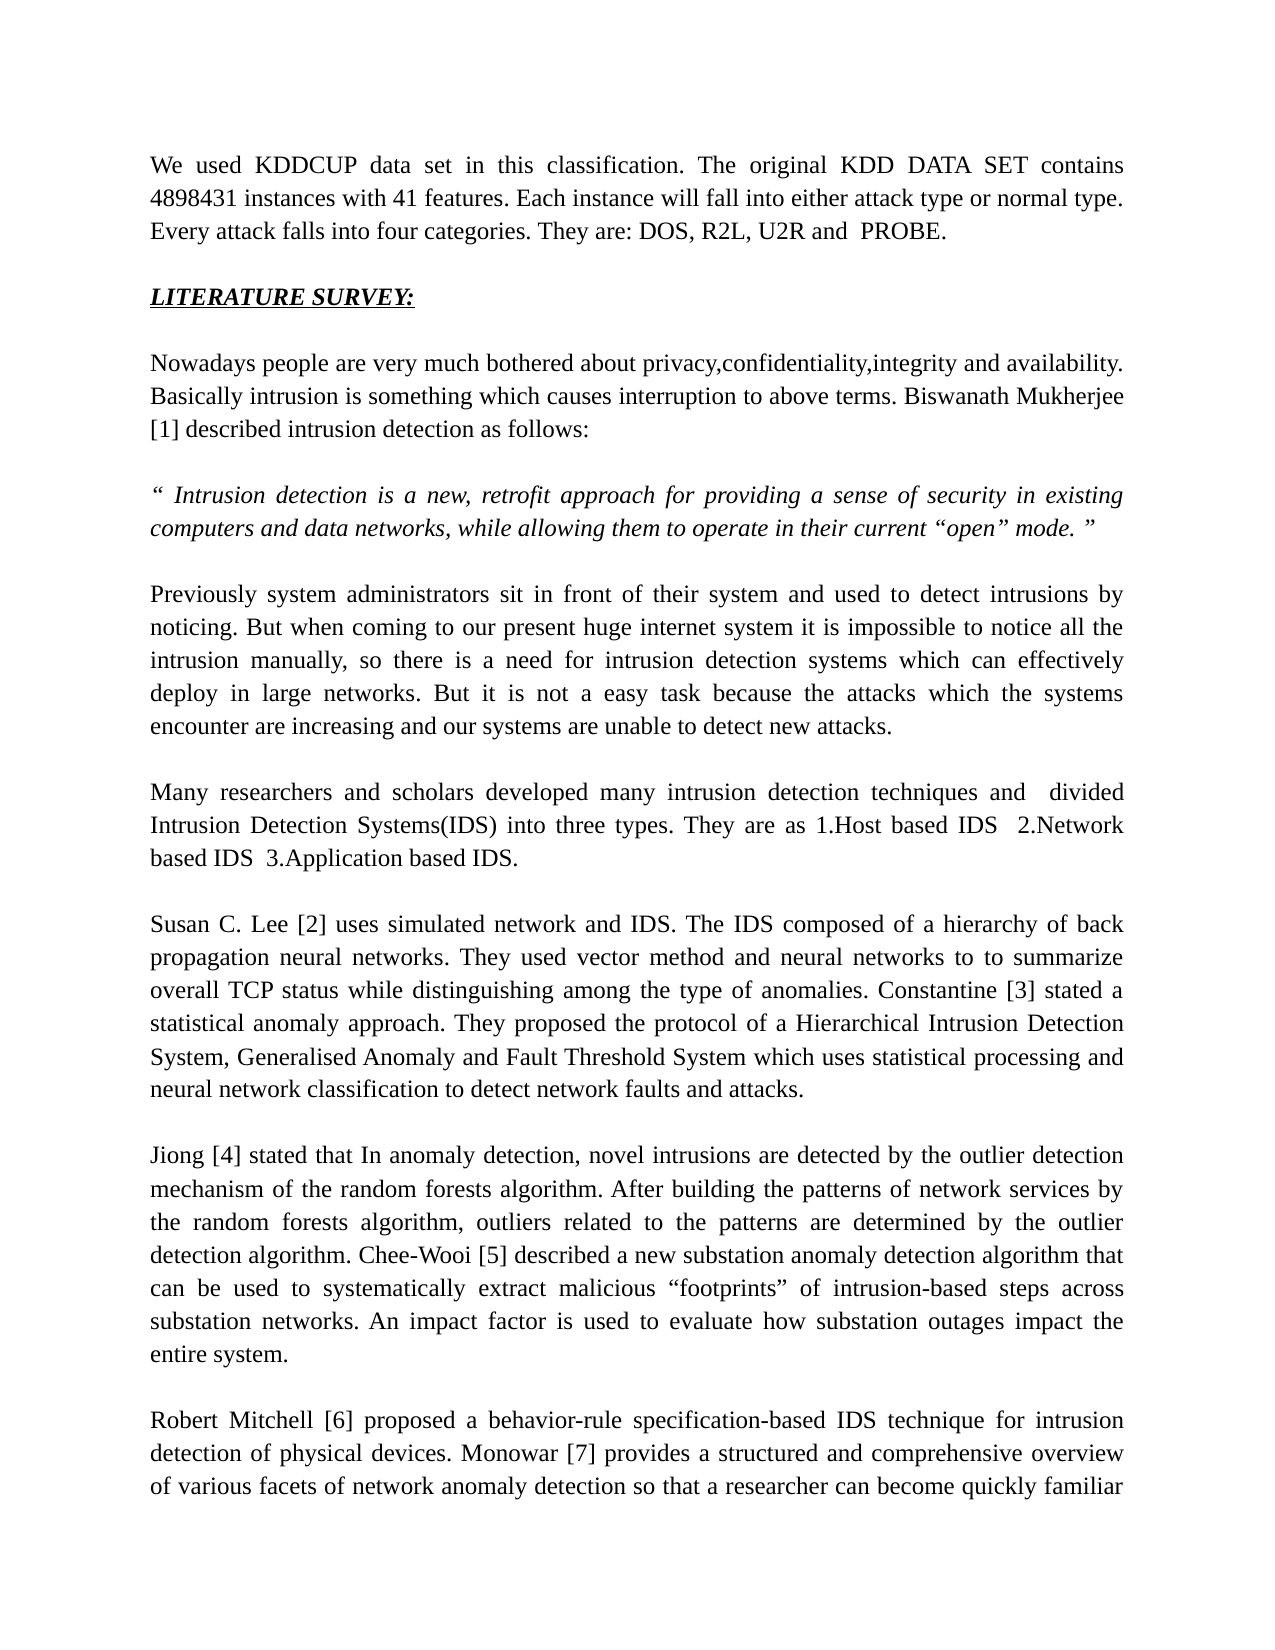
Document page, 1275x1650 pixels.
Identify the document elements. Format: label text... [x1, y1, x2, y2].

text Many researchers and scholars developed many intrusion detection techniques and divided Intrusion Detection Systems(IDS) into three types. They are as 1.Host based IDS 2.Network based IDS 3.Application based IDS. [150, 777, 1125, 872]
text Jiong [4] stated that In anomaly detection, novel intrusions are detected by the outlier detection mechanism of the random forests algorithm. After building the patterns of network services by the random forests algorithm, outliers related to the patterns are determined by the outlier detection algorithm. Chee-Wooi [5] described a new substation anomaly detection algorithm that can be used to systematically extract malicious “footprints” of intrusion-based steps across substation networks. An impact factor is used to evaluate how substation outages impact the entire system. [150, 1141, 1125, 1367]
text We used KDDCUP data set in this classification. The original KDD DATA SET contains 4898431 instances with 41 features. Each instance will fall into either attack type or normal type. Every attack falls into four categories. They are: DOS, R2L, U2R and PROBE. [150, 150, 1125, 245]
text “ Intrusion detection is a new, retrofit approach for providing a sense of security in existing computers and data networks, while allowing them to operate in their current “open” mode. ” [150, 480, 1125, 542]
text Susan C. Lee [2] uses simulated network and IDS. The IDS composed of a hierarchy of back propagation neural networks. They used vector method and neural networks to to summarize overall TCP status while distinguishing among the type of anomalies. Constantine [3] stated a statistical anomaly approach. They proposed the protocol of a Hierarchical Intrusion Detection System, Generalised Anomaly and Fault Threshold System which uses statistical processing and neural network classification to detect network faults and attacks. [150, 909, 1125, 1103]
text Nowadays people are very much bothered about privacy,confidentiality,integrity and availability. Basically intrusion is something which causes interruption to above terms. Biswanath Mukherjee [1] described intrusion detection as follows: [150, 348, 1125, 443]
text Previously system administrators sit in front of their system and used to detect intrusions by noticing. But when coming to our present huge internet system it is impossible to notice all the intrusion manually, so there is a need for intrusion detection systems which can effectively deploy in large networks. But it is not a easy task because the attacks which the systems encounter are increasing and our systems are unable to detect new attacks. [150, 579, 1125, 740]
text Robert Mitchell [6] proposed a behavior-rule specification-based IDS technique for intrusion detection of physical devices. Monowar [7] provides a structured and comprehensive overview of various facets of network anomaly detection so that a researcher can become quickly familiar [150, 1405, 1125, 1499]
text LITERATURE SURVEY: [150, 282, 1125, 311]
